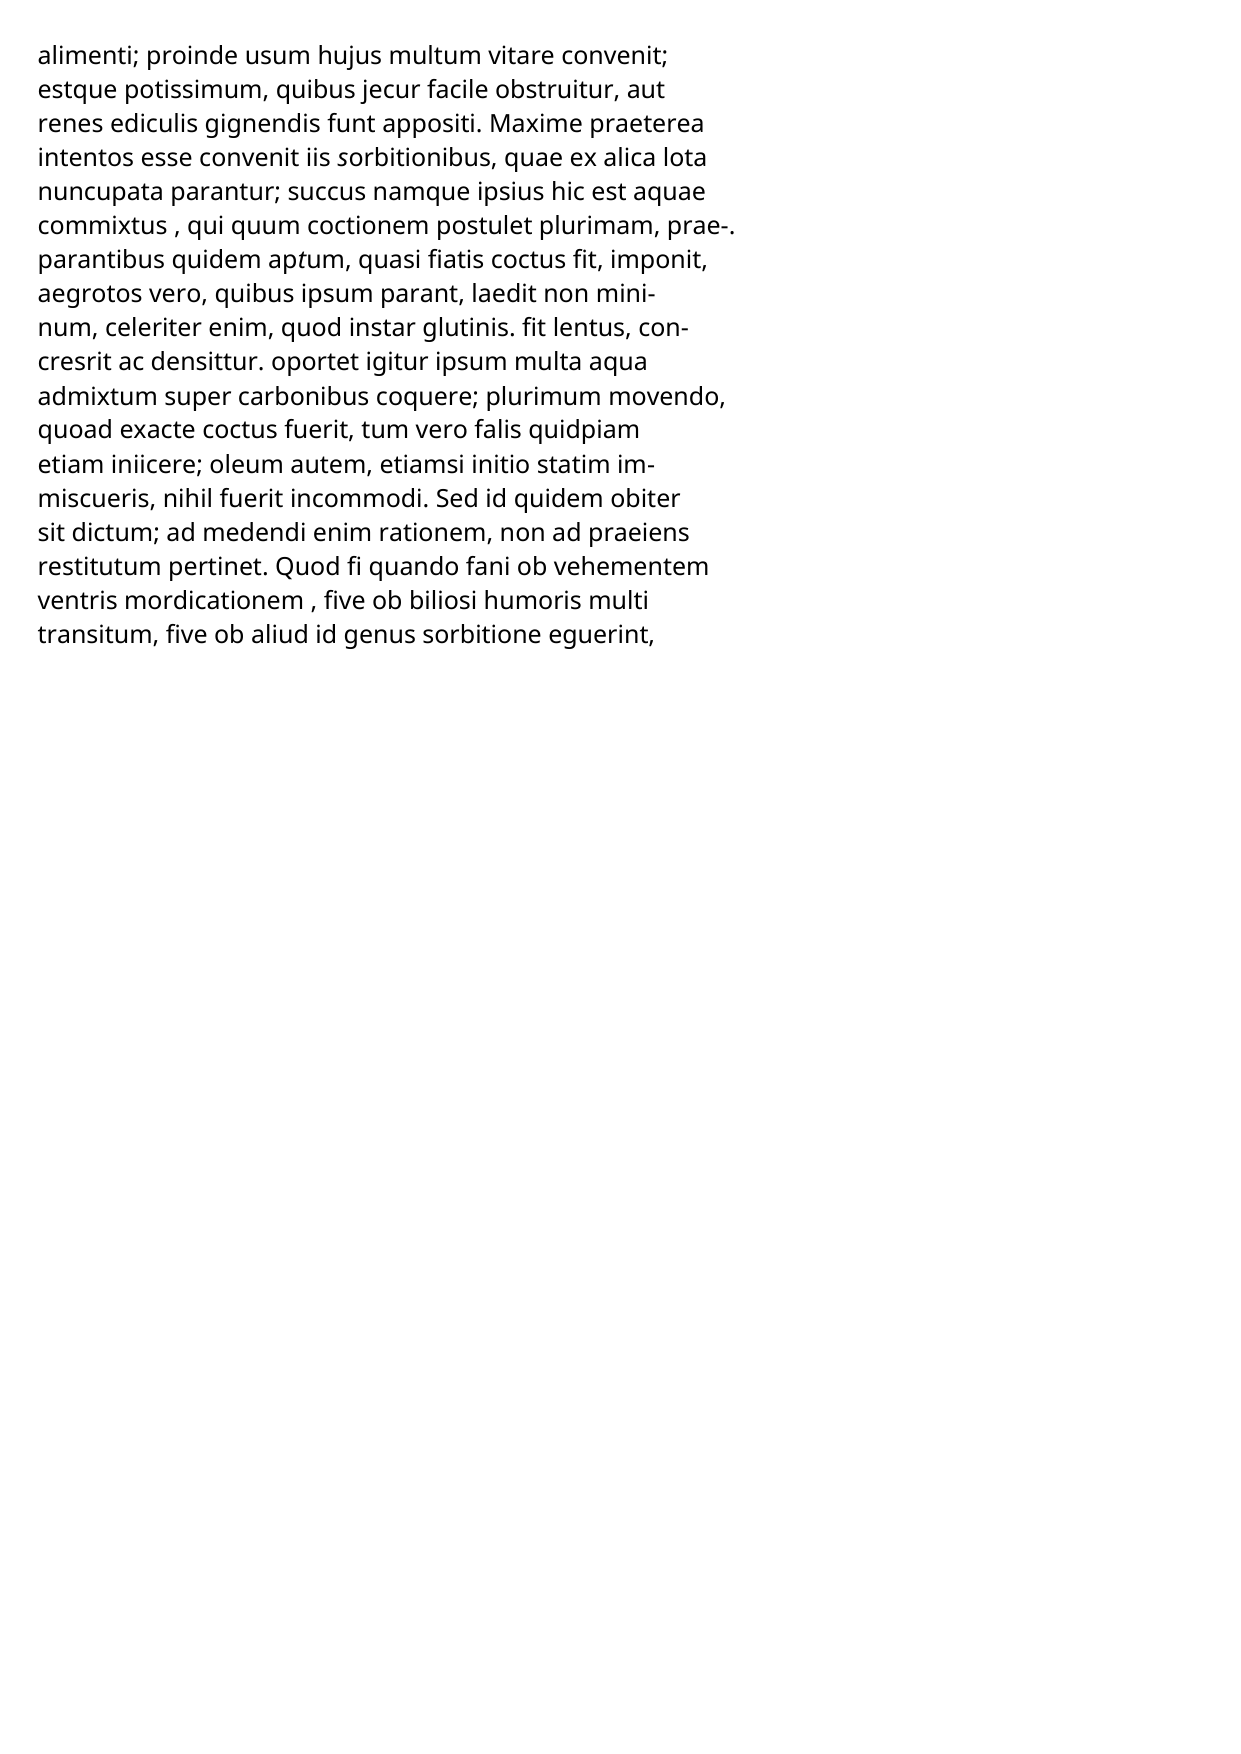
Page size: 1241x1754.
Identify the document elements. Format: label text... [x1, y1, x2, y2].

text alimenti; proinde usum hujus multum vitare convenit; estque potissimum, quibus jecur facile obstruitur, aut renes ediculis gignendis funt appositi. Maxime praeterea intentos esse convenit iis sorbitionibus, quae ex alica lota nuncupata parantur; succus namque ipsius hic est aquae commixtus , qui quum coctionem postulet plurimam, prae-. parantibus quidem aptum, quasi fiatis coctus fit, imponit, aegrotos vero, quibus ipsum parant, laedit non mini- num, celeriter enim, quod instar glutinis. fit lentus, con- cresrit ac densittur. oportet igitur ipsum multa aqua admixtum super carbonibus coquere; plurimum movendo, quoad exacte coctus fuerit, tum vero falis quidpiam etiam iniicere; oleum autem, etiamsi initio statim im- miscueris, nihil fuerit incommodi. Sed id quidem obiter sit dictum; ad medendi enim rationem, non ad praeiens restitutum pertinet. Quod fi quando fani ob vehementem ventris mordicationem , five ob biliosi humoris multi transitum, five ob aliud id genus sorbitione eguerint, [37, 37, 1203, 651]
